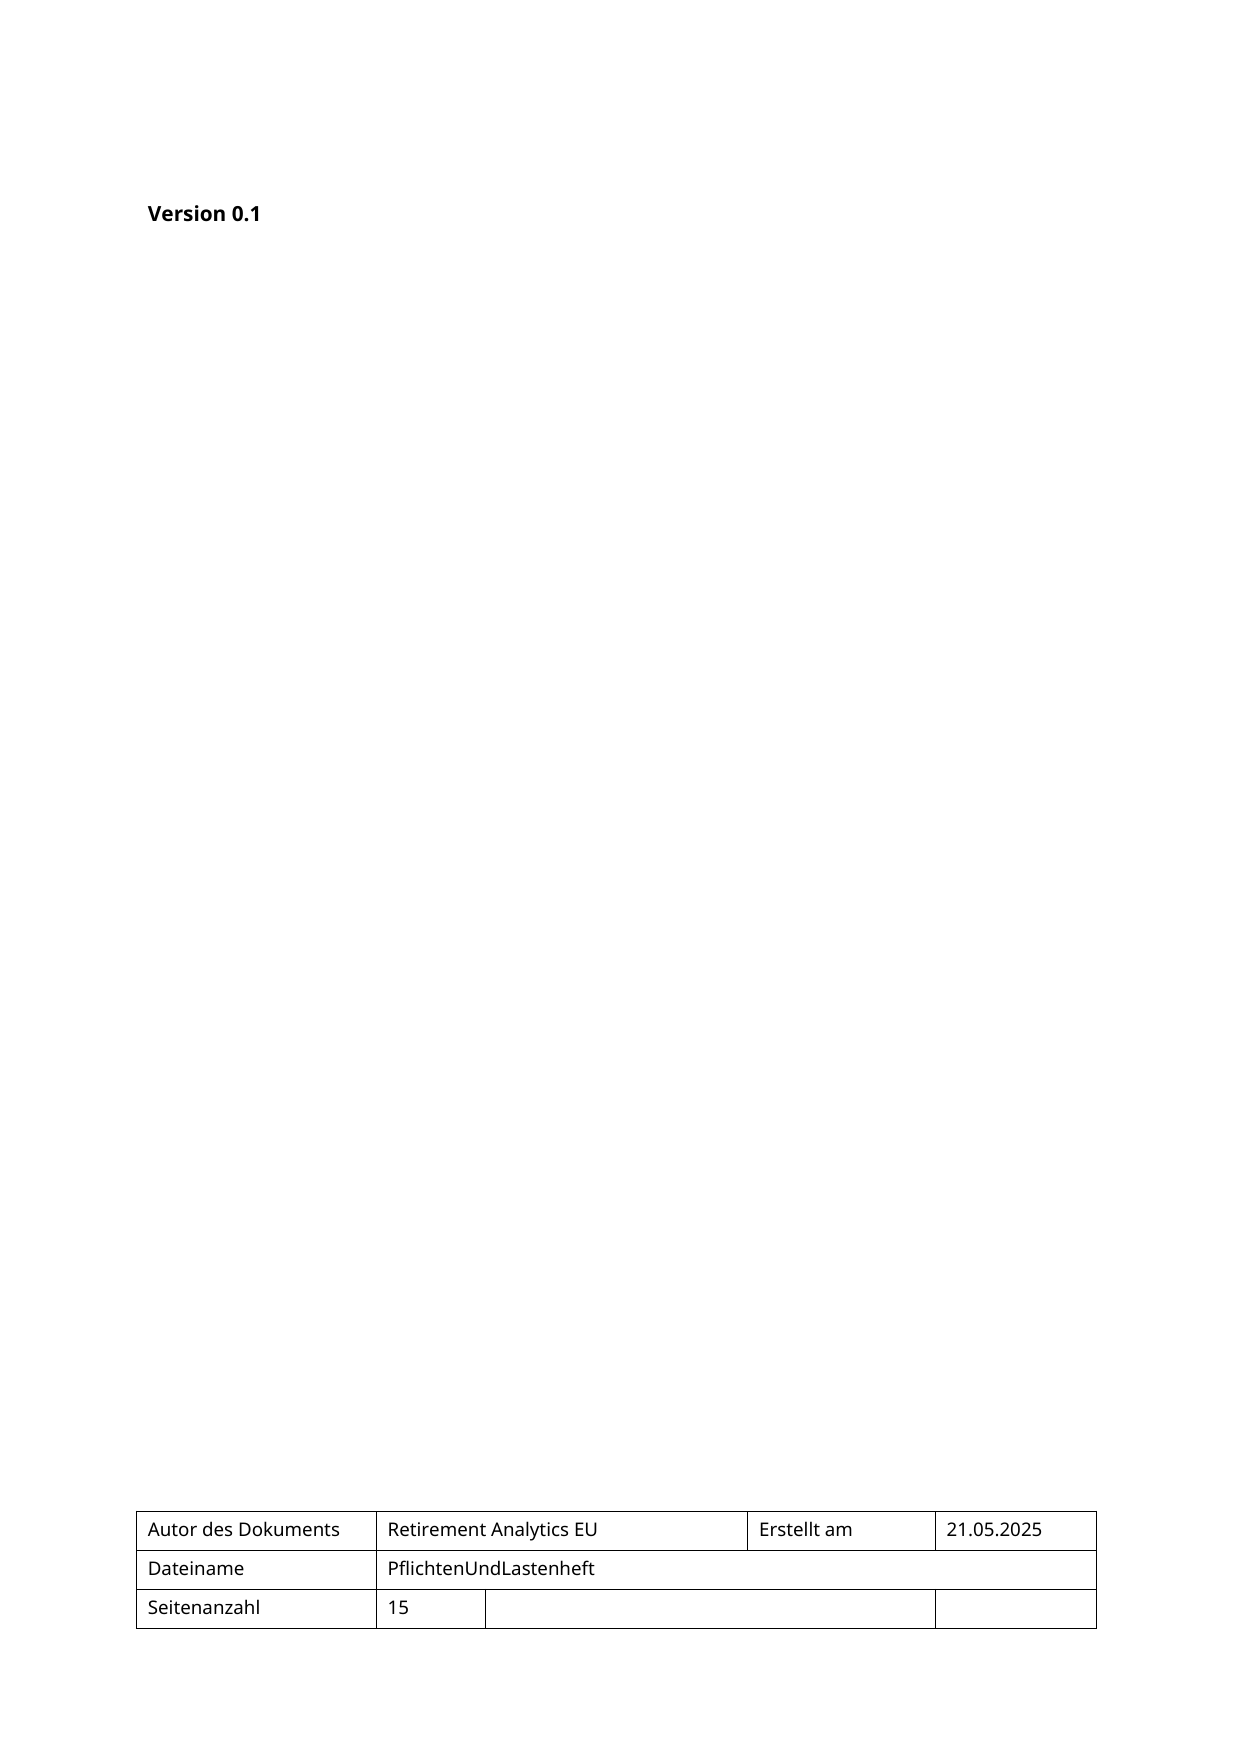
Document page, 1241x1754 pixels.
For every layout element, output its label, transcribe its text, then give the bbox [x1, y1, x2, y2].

text Version 0.1 [148, 199, 1093, 227]
